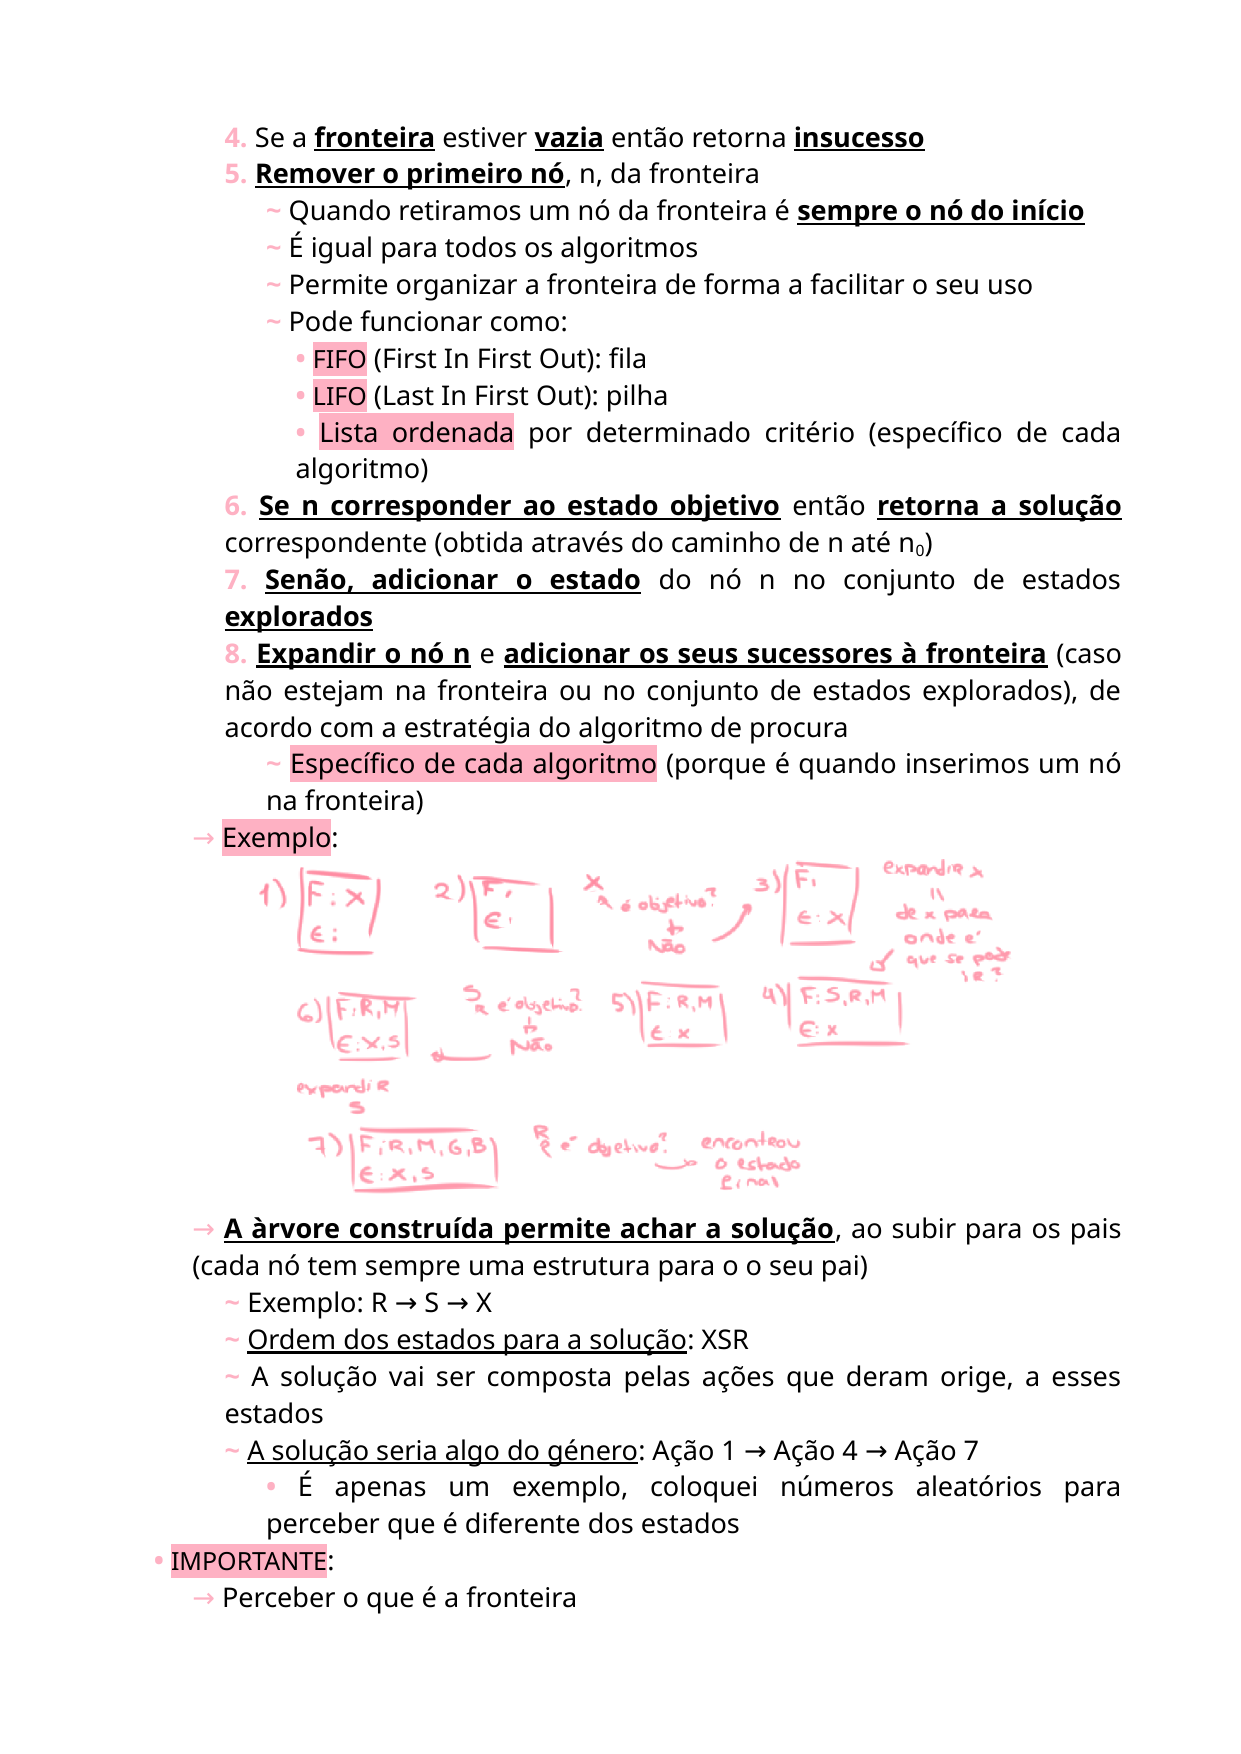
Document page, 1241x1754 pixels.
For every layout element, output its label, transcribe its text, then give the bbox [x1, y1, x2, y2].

text 7. Senão, adicionar o estado do nó n no conjunto de estados explorados [224, 561, 1122, 634]
text ~ A solução seria algo do género: Ação 1 → Ação 4 → Ação 7 [224, 1431, 1122, 1468]
text ~ A solução vai ser composta pelas ações que deram orige, a esses estados [224, 1357, 1122, 1431]
picture [248, 859, 1017, 1210]
text 8. Expandir o nó n e adicionar os seus sucessores à fronteira (caso não estejam na fronteira ou no conjunto de estados explorados), de acordo com a estratégia do algoritmo de procura [224, 634, 1122, 745]
text ~ Específico de cada algoritmo (porque é quando inserimos um nó na fronteira) [266, 745, 1122, 819]
text • LIFO (Last In First Out): pilha [295, 376, 1122, 413]
text → A àrvore construída permite achar a solução, ao subir para os pais (cada nó tem sempre uma estrutura para o o seu pai) [192, 856, 1122, 1283]
text ~ É igual para todos os algoritmos [266, 229, 1122, 266]
text ~ Permite organizar a fronteira de forma a facilitar o seu uso [266, 266, 1122, 302]
text 4. Se a fronteira estiver vazia então retorna insucesso [224, 118, 1122, 155]
text • IMPORTANTE: [153, 1542, 1122, 1578]
text → Perceber o que é a fronteira [192, 1578, 1122, 1615]
text • Lista ordenada por determinado critério (específico de cada algoritmo) [295, 413, 1122, 487]
text → Exemplo: [192, 819, 1122, 856]
text 6. Se n corresponder ao estado objetivo então retorna a solução correspondente (obtida através do caminho de n até n0) [224, 487, 1122, 561]
text • FIFO (First In First Out): fila [295, 339, 1122, 376]
text ~ Quando retiramos um nó da fronteira é sempre o nó do início [266, 192, 1122, 229]
text ~ Exemplo: R → S → X [224, 1283, 1122, 1320]
text • É apenas um exemplo, coloquei números aleatórios para perceber que é diferente dos estados [266, 1468, 1122, 1542]
text ~ Pode funcionar como: [266, 302, 1122, 339]
text ~ Ordem dos estados para a solução: XSR [224, 1320, 1122, 1357]
text 5. Remover o primeiro nó, n, da fronteira [224, 155, 1122, 192]
